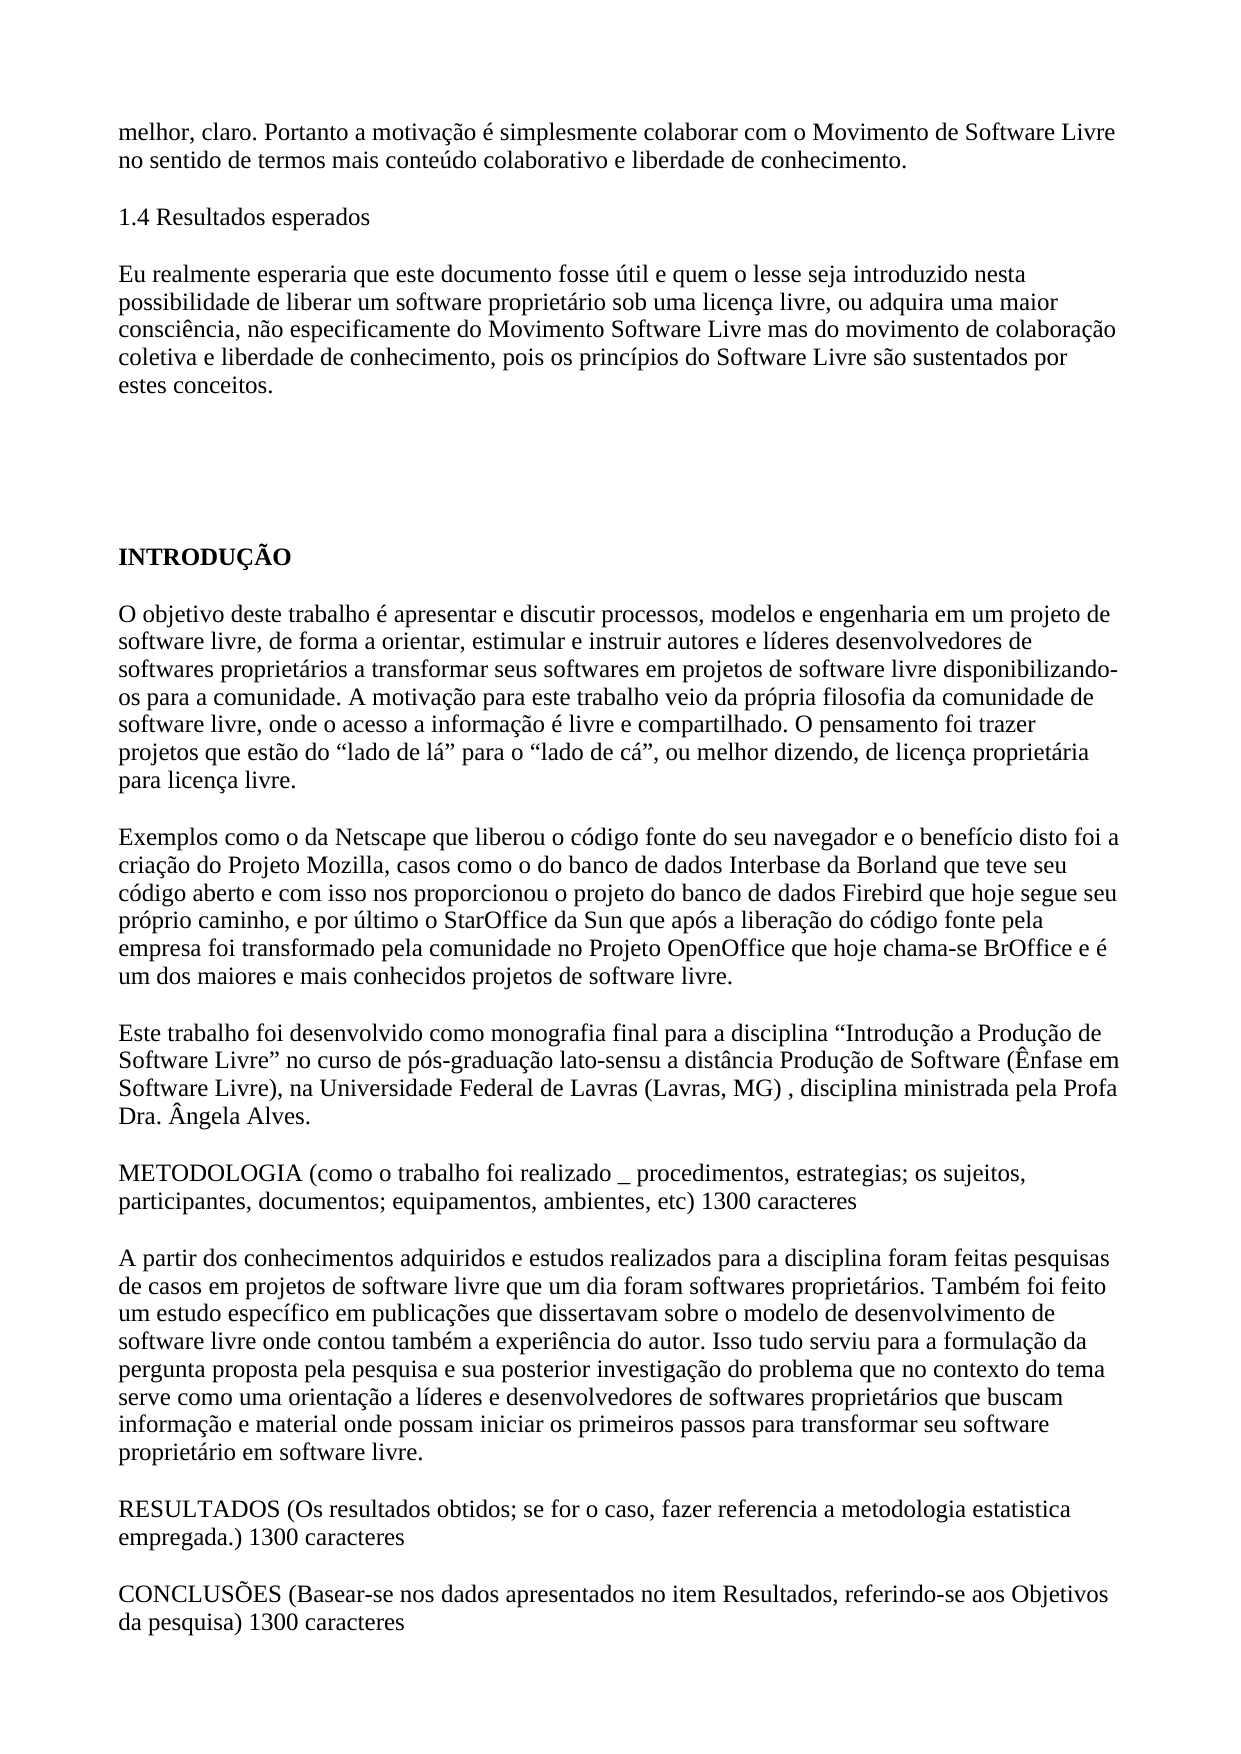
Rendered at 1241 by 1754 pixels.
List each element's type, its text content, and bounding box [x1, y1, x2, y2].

text INTRODUÇÃO [118, 543, 1122, 570]
text Exemplos como o da Netscape que liberou o código fonte do seu navegador e o benefício disto foi a criação do Projeto Mozilla, casos como o do banco de dados Interbase da Borland que teve seu código aberto e com isso nos proporcionou o projeto do banco de dados Firebird que hoje segue seu próprio caminho, e por último o StarOffice da Sun que após a liberação do código fonte pela empresa foi transformado pela comunidade no Projeto OpenOffice que hoje chama-se BrOffice e é um dos maiores e mais conhecidos projetos de software livre. [118, 823, 1122, 989]
text METODOLOGIA (como o trabalho foi realizado _ procedimentos, estrategias; os sujeitos, participantes, documentos; equipamentos, ambientes, etc) 1300 caracteres [118, 1159, 1122, 1215]
text Eu realmente esperaria que este documento fosse útil e quem o lesse seja introduzido nesta possibilidade de liberar um software proprietário sob uma licença livre, ou adquira uma maior consciência, não especificamente do Movimento Software Livre mas do movimento de colaboração coletiva e liberdade de conhecimento, pois os princípios do Software Livre são sustentados por estes conceitos. [118, 260, 1122, 399]
text RESULTADOS (Os resultados obtidos; se for o caso, fazer referencia a metodologia estatistica empregada.) 1300 caracteres [118, 1495, 1122, 1551]
text melhor, claro. Portanto a motivação é simplesmente colaborar com o Movimento de Software Livre no sentido de termos mais conteúdo colaborativo e liberdade de conhecimento. [118, 118, 1122, 173]
text Este trabalho foi desenvolvido como monografia final para a disciplina “Introdução a Produção de Software Livre” no curso de pós-graduação lato-sensu a distância Produção de Software (Ênfase em Software Livre), na Universidade Federal de Lavras (Lavras, MG) , disciplina ministrada pela Profa Dra. Ângela Alves. [118, 1019, 1122, 1130]
text O objetivo deste trabalho é apresentar e discutir processos, modelos e engenharia em um projeto de software livre, de forma a orientar, estimular e instruir autores e líderes desenvolvedores de softwares proprietários a transformar seus softwares em projetos de software livre disponibilizando-os para a comunidade. A motivação para este trabalho veio da própria filosofia da comunidade de software livre, onde o acesso a informação é livre e compartilhado. O pensamento foi trazer projetos que estão do “lado de lá” para o “lado de cá”, ou melhor dizendo, de licença proprietária para licença livre. [118, 600, 1122, 794]
text 1.4 Resultados esperados [118, 203, 1122, 231]
text CONCLUSÕES (Basear-se nos dados apresentados no item Resultados, referindo-se aos Objetivos da pesquisa) 1300 caracteres [118, 1580, 1122, 1636]
text A partir dos conhecimentos adquiridos e estudos realizados para a disciplina foram feitas pesquisas de casos em projetos de software livre que um dia foram softwares proprietários. Também foi feito um estudo específico em publicações que dissertavam sobre o modelo de desenvolvimento de software livre onde contou também a experiência do autor. Isso tudo serviu para a formulação da pergunta proposta pela pesquisa e sua posterior investigação do problema que no contexto do tema serve como uma orientação a líderes e desenvolvedores de softwares proprietários que buscam informação e material onde possam iniciar os primeiros passos para transformar seu software proprietário em software livre. [118, 1244, 1122, 1466]
